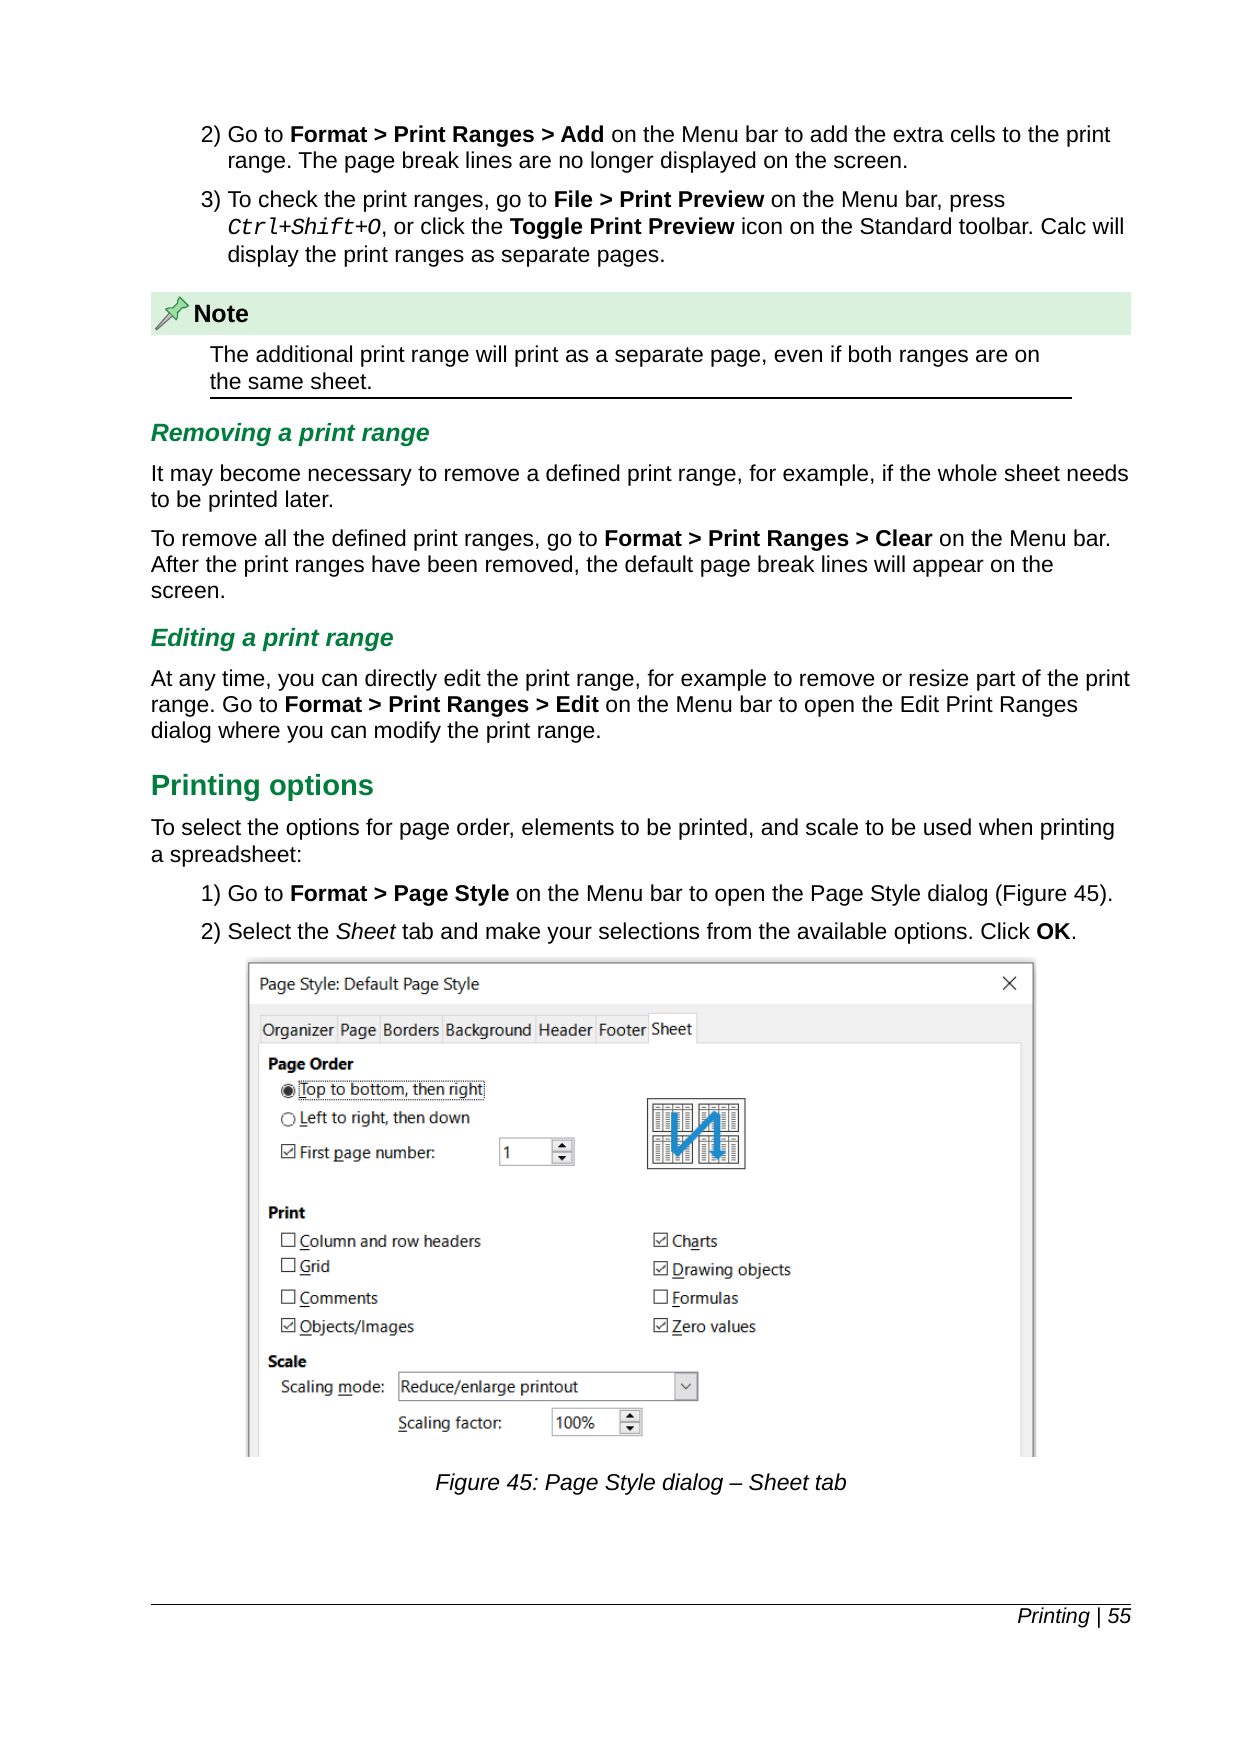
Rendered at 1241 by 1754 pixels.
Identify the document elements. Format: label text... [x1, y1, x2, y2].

list Select the Sheet tab and make your selections from the available options. Click OK. [227, 918, 1131, 945]
subtitle Note [151, 292, 1131, 335]
list Go to Format > Page Style on the Menu bar to open the Page Style dialog (Figure 45). [227, 879, 1131, 906]
subtitle Removing a print range [151, 418, 1131, 447]
text The additional print range will print as a separate page, even if both ranges are on the same sheet. [209, 341, 1072, 399]
text Figure 45: Page Style dialog – Sheet tab [245, 1469, 1036, 1496]
subtitle Editing a print range [151, 623, 1131, 652]
list To check the print ranges, go to File > Print Preview on the Menu bar, press Ctrl+Shift+O, or click the Toggle Print Preview icon on the Standard toolbar. Calc will display the print ranges as separate pages. [227, 186, 1131, 267]
text At any time, you can directly edit the print range, for example to remove or resize part of the print range. Go to Format > Print Ranges > Edit on the Menu bar to open the Edit Print Ranges dialog where you can modify the print range. [151, 664, 1131, 743]
subtitle Printing options [151, 768, 1131, 802]
list Go to Format > Print Ranges > Add on the Menu bar to add the extra cells to the print range. The page break lines are no longer displayed on the screen. [227, 121, 1131, 174]
text To remove all the defined print ranges, go to Format > Print Ranges > Clear on the Menu bar. After the print ranges have been removed, the default page break lines will appear on the screen. [151, 525, 1131, 604]
picture [245, 957, 1037, 1457]
text It may become necessary to remove a defined print range, for example, if the whole sheet needs to be printed later. [151, 459, 1131, 512]
list To select the options for page order, elements to be printed, and scale to be used when printing a spreadsheet: [151, 814, 1131, 867]
